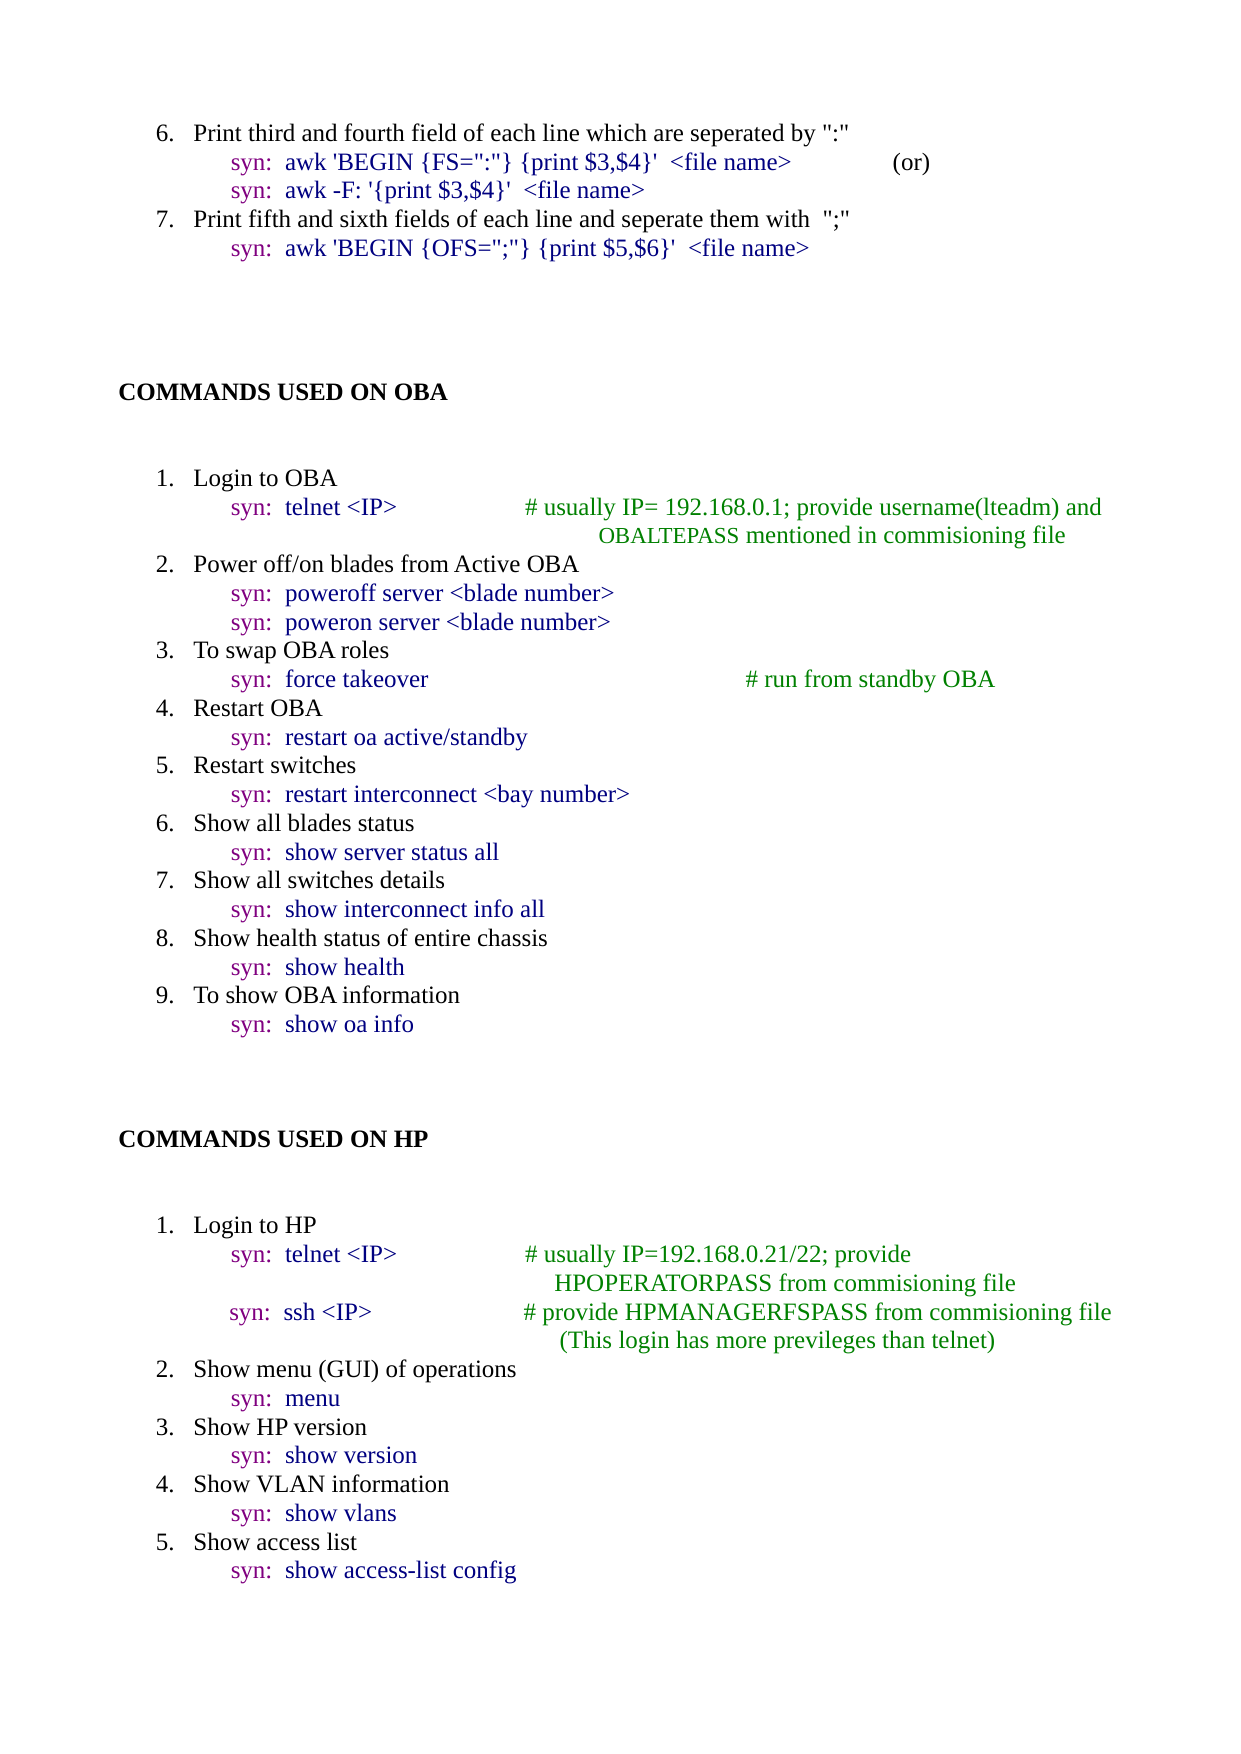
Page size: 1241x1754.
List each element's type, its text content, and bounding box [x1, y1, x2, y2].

list Print third and fourth field of each line which are seperated by ":" [156, 118, 1122, 147]
list syn: telnet <IP> # usually IP=192.168.0.21/22; provide HPOPERATORPASS from commisioning file [193, 1239, 1122, 1297]
list syn: restart oa active/standby [193, 722, 1122, 751]
list syn: restart interconnect <bay number> [193, 779, 1122, 808]
list Show health status of entire chassis [156, 923, 1122, 952]
list Show all switches details [156, 866, 1122, 894]
list syn: poweroff server <blade number> [193, 578, 1122, 607]
list syn: show vlans [193, 1498, 1122, 1527]
list Power off/on blades from Active OBA [156, 549, 1122, 578]
list syn: show server status all [193, 837, 1122, 866]
list Show HP version [156, 1412, 1122, 1441]
list syn: force takeover # run from standby OBA [193, 664, 1122, 693]
list syn: awk -F: '{print $3,$4}' <file name> [193, 176, 1122, 204]
list syn: show interconnect info all [193, 894, 1122, 923]
list syn: menu [193, 1383, 1122, 1412]
list syn: show version [193, 1441, 1122, 1469]
list Show VLAN information [156, 1469, 1122, 1498]
list syn: show oa info [193, 1009, 1122, 1038]
list syn: show access-list config [193, 1556, 1122, 1584]
list Show menu (GUI) of operations [156, 1354, 1122, 1383]
list Show all blades status [156, 808, 1122, 837]
text syn: ssh <IP> # provide HPMANAGERFSPASS from commisioning file (This login has more previleges than telnet) [118, 1297, 1122, 1354]
list Login to OBA [156, 463, 1122, 492]
list Restart switches [156, 751, 1122, 779]
list syn: awk 'BEGIN {FS=":"} {print $3,$4}' <file name> (or) [193, 147, 1122, 176]
list Login to HP [156, 1211, 1122, 1239]
list syn: show health [193, 952, 1122, 981]
list Restart OBA [156, 693, 1122, 722]
list syn: awk 'BEGIN {OFS=";"} {print $5,$6}' <file name> [193, 233, 1122, 262]
list Print fifth and sixth fields of each line and seperate them with ";" [156, 204, 1122, 233]
text COMMANDS USED ON OBA [118, 377, 1122, 406]
list syn: poweron server <blade number> [193, 607, 1122, 636]
list Show access list [156, 1527, 1122, 1556]
list syn: telnet <IP> # usually IP= 192.168.0.1; provide username(lteadm) and OBALTEPASS mentioned in commisioning file [193, 492, 1122, 549]
list To swap OBA roles [156, 636, 1122, 664]
list To show OBA information [156, 981, 1122, 1009]
text COMMANDS USED ON HP [118, 1124, 1122, 1153]
